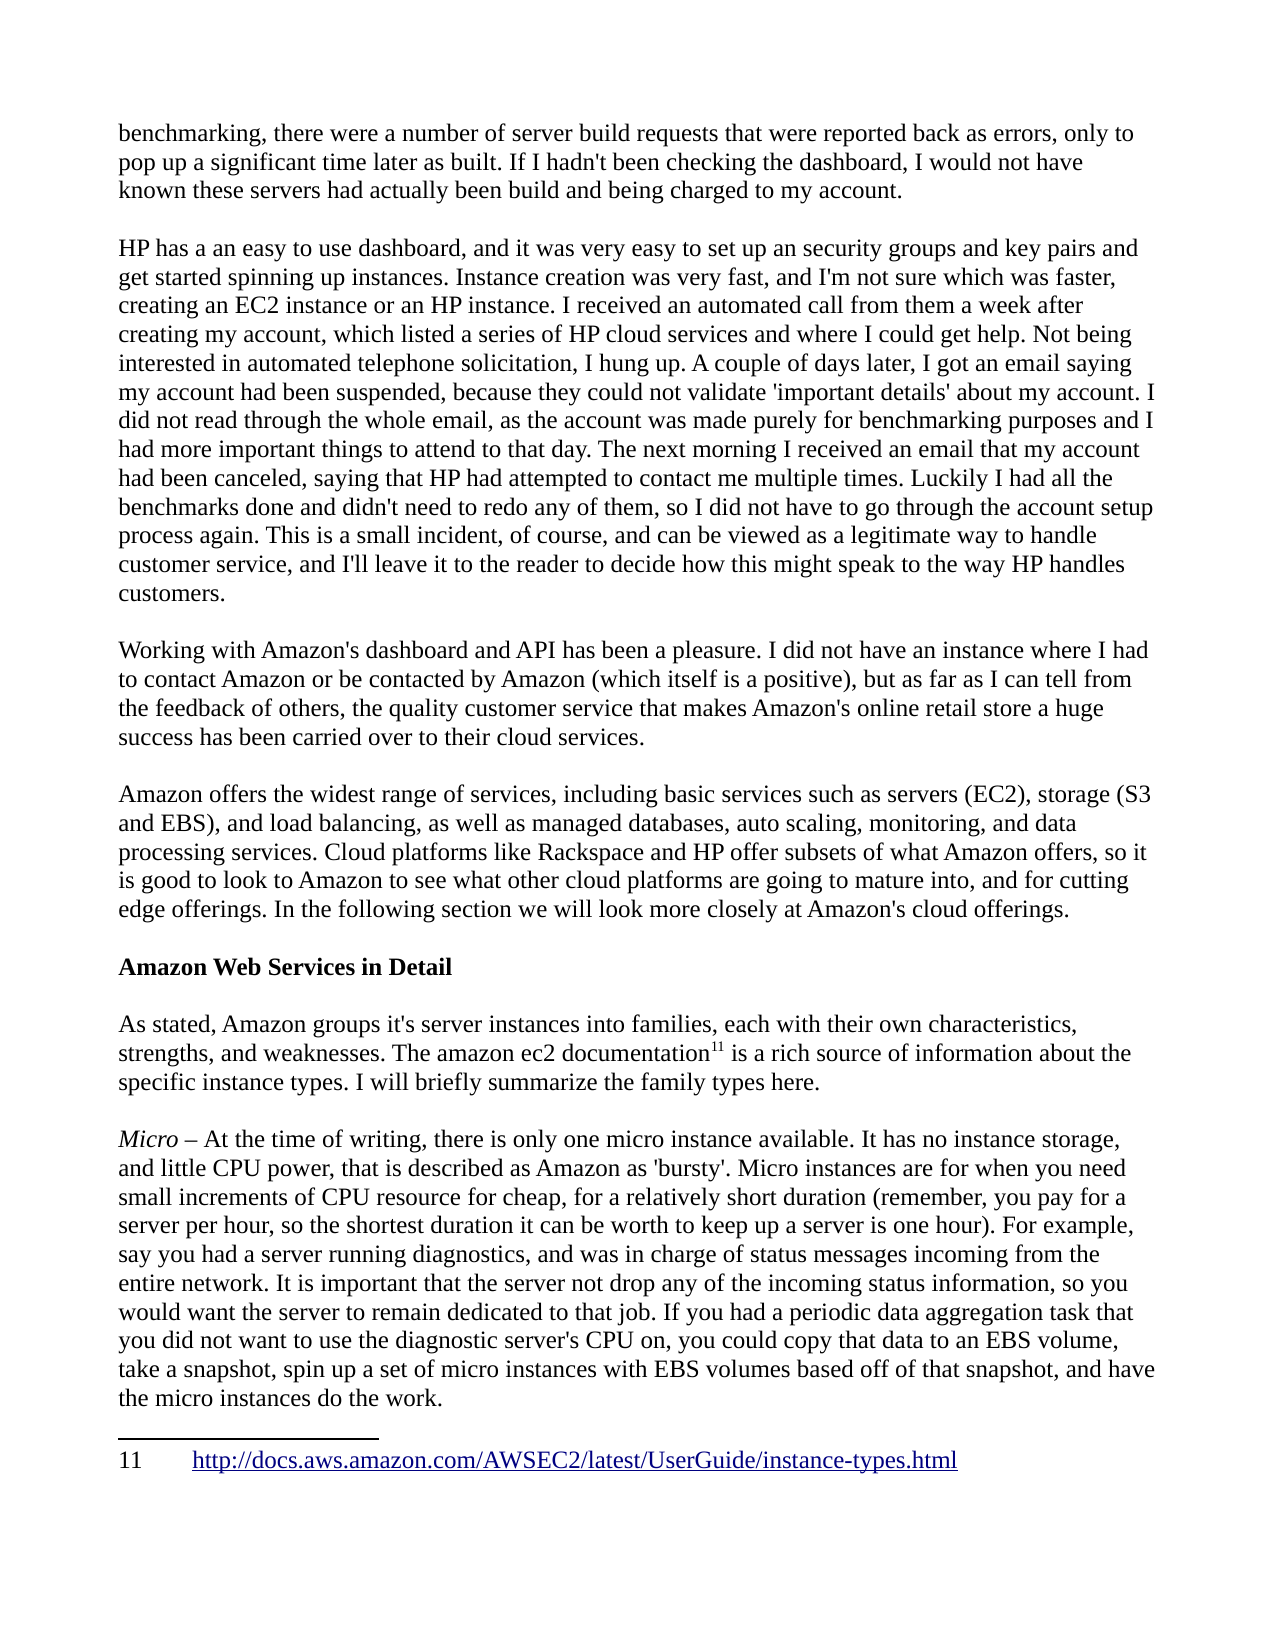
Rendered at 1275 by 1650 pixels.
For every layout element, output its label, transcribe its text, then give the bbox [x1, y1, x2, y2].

text Working with Amazon's dashboard and API has been a pleasure. I did not have an instance where I had to contact Amazon or be contacted by Amazon (which itself is a positive), but as far as I can tell from the feedback of others, the quality customer service that makes Amazon's online retail store a huge success has been carried over to their cloud services. [118, 636, 1157, 751]
text As stated, Amazon groups it's server instances into families, each with their own characteristics, strengths, and weaknesses. The amazon ec2 documentation is a rich source of information about the specific instance types. I will briefly summarize the family types here. [118, 1009, 1157, 1096]
text benchmarking, there were a number of server build requests that were reported back as errors, only to pop up a significant time later as built. If I hadn't been checking the dashboard, I would not have known these servers had actually been build and being charged to my account. [118, 118, 1157, 204]
text Amazon Web Services in Detail [118, 952, 1157, 981]
text Amazon offers the widest range of services, including basic services such as servers (EC2), storage (S3 and EBS), and load balancing, as well as managed databases, auto scaling, monitoring, and data processing services. Cloud platforms like Rackspace and HP offer subsets of what Amazon offers, so it is good to look to Amazon to see what other cloud platforms are going to mature into, and for cutting edge offerings. In the following section we will look more closely at Amazon's cloud offerings. [118, 779, 1157, 923]
text Micro – At the time of writing, there is only one micro instance available. It has no instance storage, and little CPU power, that is described as Amazon as 'bursty'. Micro instances are for when you need small increments of CPU resource for cheap, for a relatively short duration (remember, you pay for a server per hour, so the shortest duration it can be worth to keep up a server is one hour). For example, say you had a server running diagnostics, and was in charge of status messages incoming from the entire network. It is important that the server not drop any of the incoming status information, so you would want the server to remain dedicated to that job. If you had a periodic data aggregation task that you did not want to use the diagnostic server's CPU on, you could copy that data to an EBS volume, take a snapshot, spin up a set of micro instances with EBS volumes based off of that snapshot, and have the micro instances do the work. [118, 1124, 1157, 1412]
text http://docs.aws.amazon.com/AWSEC2/latest/UserGuide/instance-types.html [118, 1445, 1157, 1474]
text HP has a an easy to use dashboard, and it was very easy to set up an security groups and key pairs and get started spinning up instances. Instance creation was very fast, and I'm not sure which was faster, creating an EC2 instance or an HP instance. I received an automated call from them a week after creating my account, which listed a series of HP cloud services and where I could get help. Not being interested in automated telephone solicitation, I hung up. A couple of days later, I got an email saying my account had been suspended, because they could not validate 'important details' about my account. I did not read through the whole email, as the account was made purely for benchmarking purposes and I had more important things to attend to that day. The next morning I received an email that my account had been canceled, saying that HP had attempted to contact me multiple times. Luckily I had all the benchmarks done and didn't need to redo any of them, so I did not have to go through the account setup process again. This is a small incident, of course, and can be viewed as a legitimate way to handle customer service, and I'll leave it to the reader to decide how this might speak to the way HP handles customers. [118, 233, 1157, 607]
